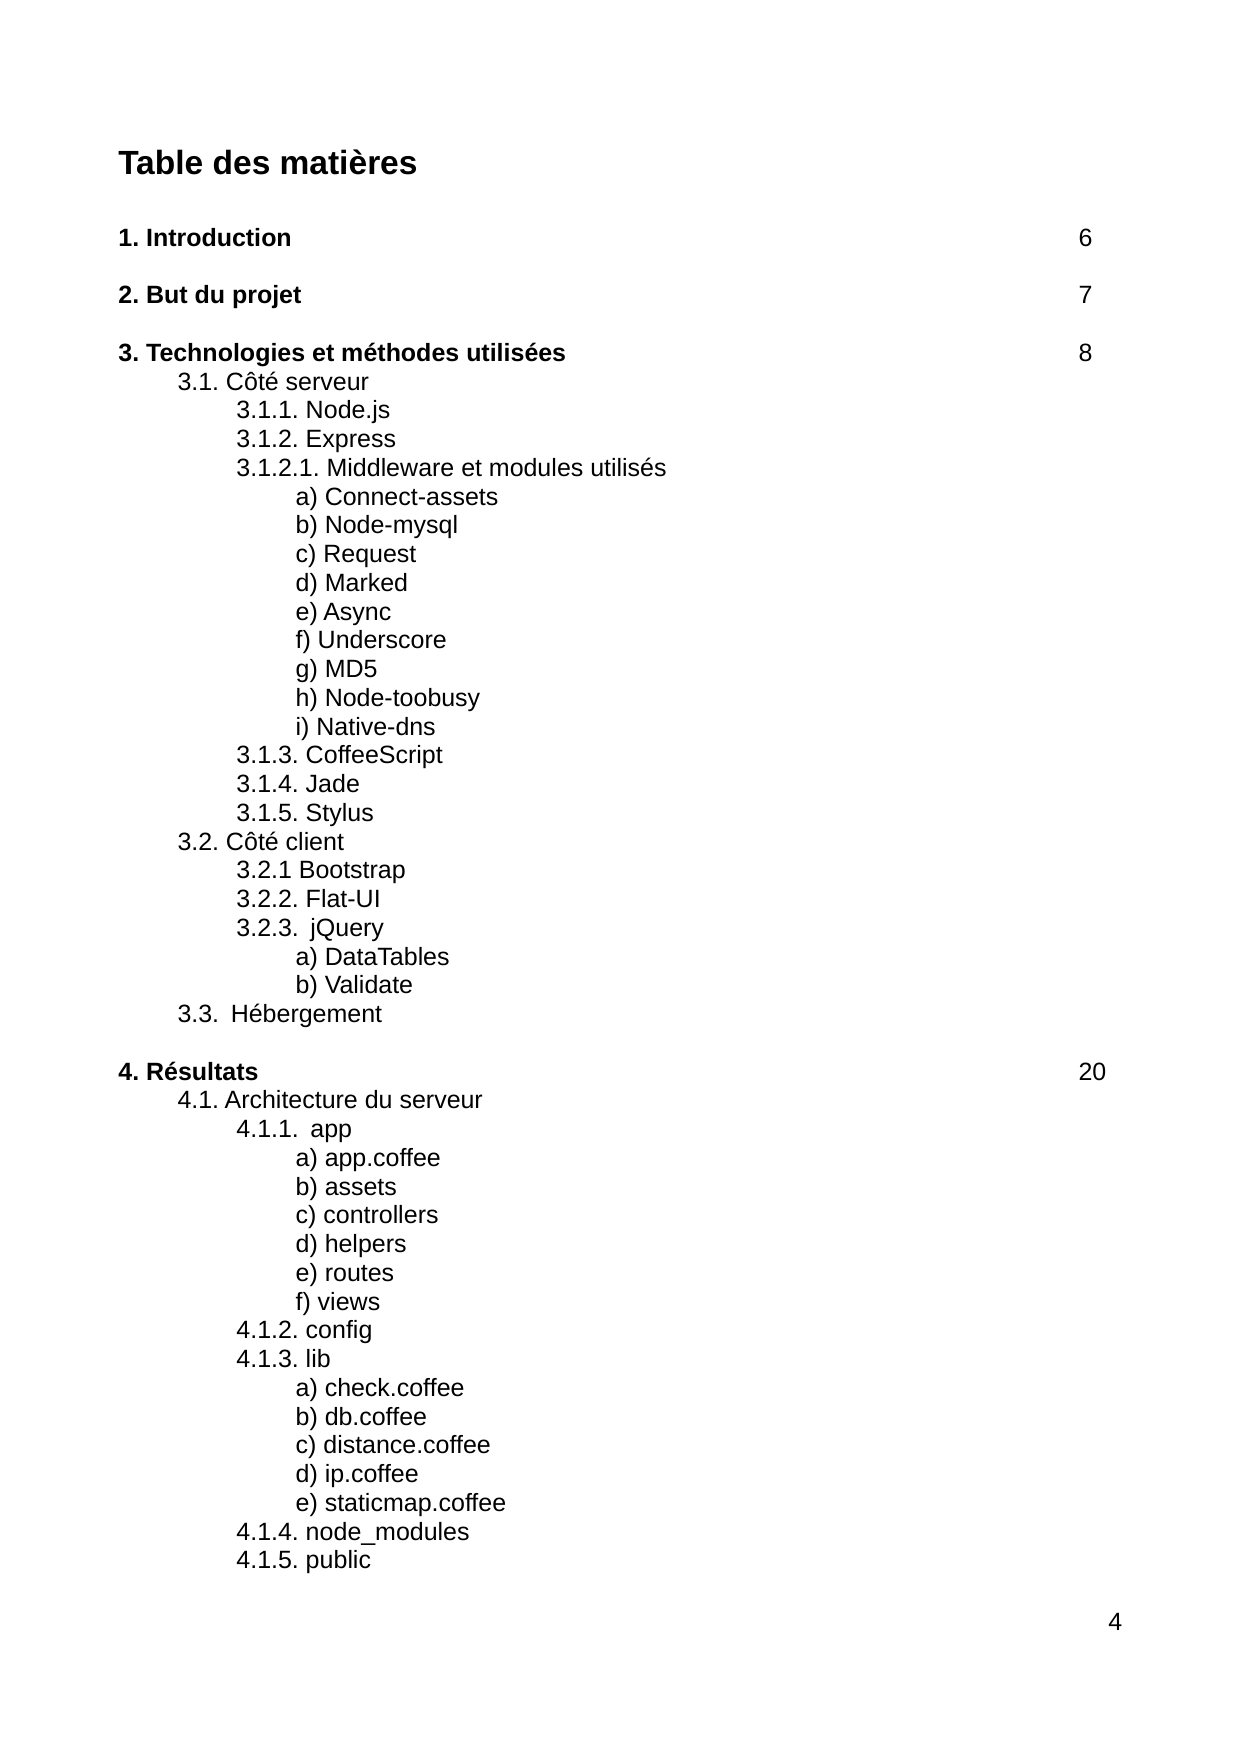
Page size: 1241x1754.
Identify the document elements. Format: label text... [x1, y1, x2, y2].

text 1. Introduction 6 [118, 223, 1122, 252]
list a) DataTables [295, 942, 1122, 971]
text d) Marked [295, 568, 1122, 597]
list c) controllers [295, 1201, 1122, 1229]
text c) Request [295, 539, 1122, 568]
list b) assets [295, 1172, 1122, 1201]
list a) Connect-assets [295, 482, 1122, 511]
list c) distance.coffee [295, 1431, 1122, 1459]
list 4.1.4. node_modules [236, 1517, 1122, 1546]
list app [236, 1114, 1122, 1143]
text 3.2.2. Flat-UI [236, 884, 1122, 913]
list a) app.coffee [295, 1143, 1122, 1172]
list f) views [295, 1287, 1122, 1316]
text 3.1.2. Express [236, 424, 1122, 453]
list 3.1.5. Stylus [236, 798, 1122, 827]
list b) Validate [295, 971, 1122, 999]
list b) db.coffee [295, 1402, 1122, 1431]
list a) check.coffee [295, 1373, 1122, 1402]
list 3.1.1. Node.js [236, 396, 1122, 424]
list Hébergement [177, 999, 1122, 1028]
subtitle 4.1. Architecture du serveur [177, 1086, 1122, 1114]
list 3.1.4. Jade [236, 769, 1122, 798]
text e) Async [295, 597, 1122, 626]
list b) Node-mysql [295, 511, 1122, 539]
text 3. Technologies et méthodes utilisées 8 [118, 338, 1122, 367]
text 2. But du projet 7 [118, 281, 1122, 309]
text 3.2.1 Bootstrap [236, 856, 1122, 884]
list d) ip.coffee [295, 1459, 1122, 1488]
list 3.1.2.1. Middleware et modules utilisés [236, 453, 1122, 482]
list jQuery [236, 913, 1122, 942]
list d) helpers [295, 1229, 1122, 1258]
text h) Node-toobusy [295, 683, 1122, 712]
list 3.1.3. CoffeeScript [236, 741, 1122, 769]
list 4. Résultats 20 [118, 1057, 1122, 1086]
list 4.1.2. config [236, 1316, 1122, 1344]
text 3.1. Côté serveur [177, 367, 1122, 396]
list e) routes [295, 1258, 1122, 1287]
list 4.1.3. lib [236, 1344, 1122, 1373]
list 3.2. Côté client [177, 827, 1122, 856]
text g) MD5 [295, 654, 1122, 683]
list e) staticmap.coffee [295, 1488, 1122, 1517]
subtitle Table des matières [118, 143, 1122, 182]
text i) Native-dns [295, 712, 1122, 741]
text f) Underscore [295, 626, 1122, 654]
list 4.1.5. public [236, 1546, 1122, 1574]
